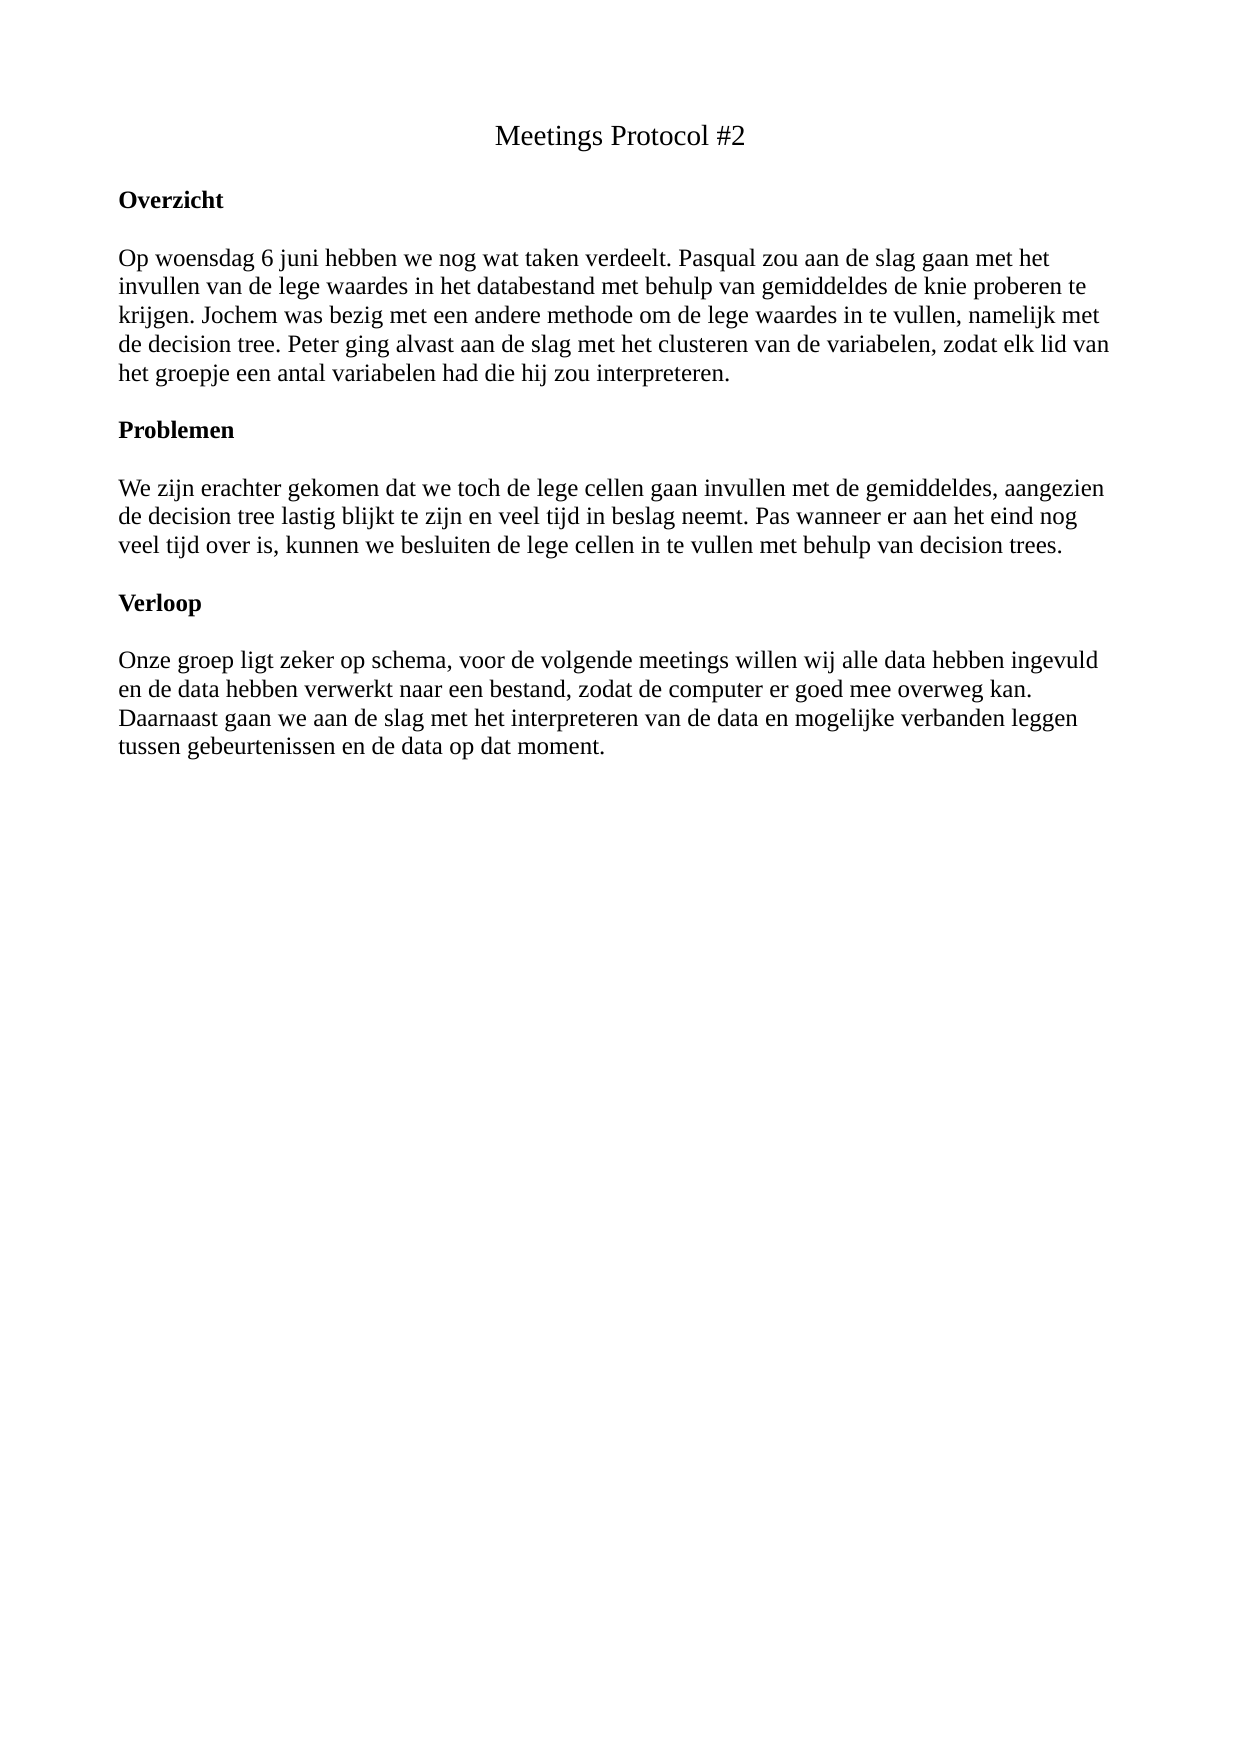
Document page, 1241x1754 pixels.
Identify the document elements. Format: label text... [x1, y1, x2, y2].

text Verloop [118, 588, 1122, 616]
text Overzicht [118, 185, 1122, 214]
text Problemen [118, 415, 1122, 444]
text Op woensdag 6 juni hebben we nog wat taken verdeelt. Pasqual zou aan de slag gaan met het invullen van de lege waardes in het databestand met behulp van gemiddeldes de knie proberen te krijgen. Jochem was bezig met een andere methode om de lege waardes in te vullen, namelijk met de decision tree. Peter ging alvast aan de slag met het clusteren van de variabelen, zodat elk lid van het groepje een antal variabelen had die hij zou interpreteren. [118, 243, 1122, 386]
text Onze groep ligt zeker op schema, voor de volgende meetings willen wij alle data hebben ingevuld en de data hebben verwerkt naar een bestand, zodat de computer er goed mee overweg kan. Daarnaast gaan we aan de slag met het interpreteren van de data en mogelijke verbanden leggen tussen gebeurtenissen en de data op dat moment. [118, 645, 1122, 760]
text Meetings Protocol #2 [118, 118, 1122, 152]
text We zijn erachter gekomen dat we toch de lege cellen gaan invullen met de gemiddeldes, aangezien de decision tree lastig blijkt te zijn en veel tijd in beslag neemt. Pas wanneer er aan het eind nog veel tijd over is, kunnen we besluiten de lege cellen in te vullen met behulp van decision trees. [118, 473, 1122, 559]
